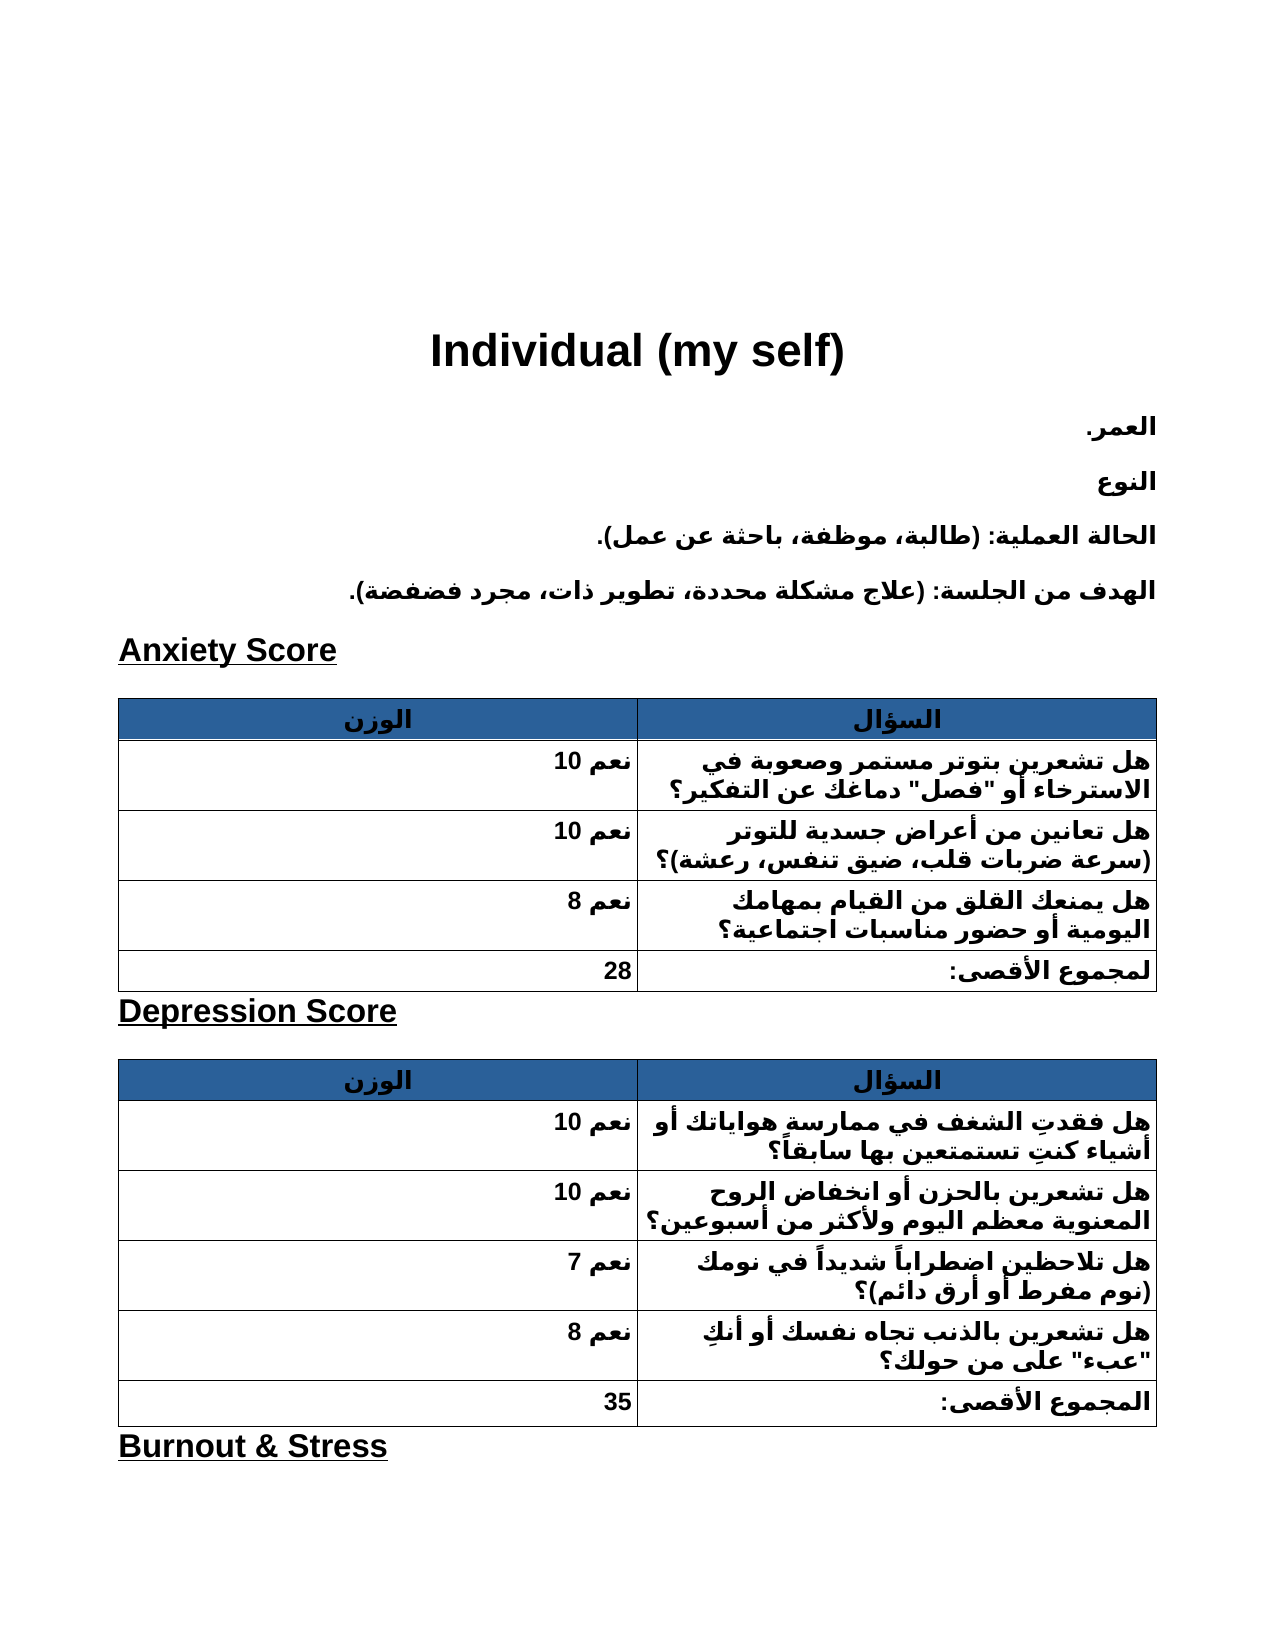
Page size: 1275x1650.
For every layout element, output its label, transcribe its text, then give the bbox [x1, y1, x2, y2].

table_cell هل تشعرين بالذنب تجاه نفسك أو أنكِ "عبء" على من حولك؟ [638, 1311, 1156, 1380]
table_header السؤال [638, 1060, 1156, 1100]
text الحالة العملية: (طالبة، موظفة، باحثة عن عمل). [118, 521, 1157, 550]
table_header الوزن [119, 699, 637, 739]
table_header السؤال [638, 699, 1156, 739]
table_cell 28 [119, 951, 637, 991]
table_cell نعم 7 [119, 1241, 637, 1310]
table_cell هل تعانين من أعراض جسدية للتوتر (سرعة ضربات قلب، ضيق تنفس، رعشة)؟ [638, 811, 1156, 879]
table_cell هل فقدتِ الشغف في ممارسة هواياتك أو أشياء كنتِ تستمتعين بها سابقاً؟ [638, 1101, 1156, 1170]
table_cell نعم 8 [119, 1311, 637, 1380]
table_header الوزن [119, 1060, 637, 1100]
text العمر. [118, 412, 1157, 441]
text الهدف من الجلسة: (علاج مشكلة محددة، تطوير ذات، مجرد فضفضة). [118, 576, 1157, 605]
text Individual (my self) [118, 323, 1157, 376]
table_cell نعم 10 [119, 1171, 637, 1240]
table_cell نعم 10 [119, 741, 637, 809]
text Anxiety Score [118, 631, 1157, 669]
table_cell المجموع الأقصى: [638, 1381, 1156, 1426]
table_cell 35 [119, 1381, 637, 1426]
text Burnout & Stress [118, 1427, 1157, 1465]
table_cell نعم 10 [119, 811, 637, 879]
table_cell نعم 8 [119, 881, 637, 949]
text Depression Score [118, 992, 1157, 1029]
table_cell هل تلاحظين اضطراباً شديداً في نومك (نوم مفرط أو أرق دائم)؟ [638, 1241, 1156, 1310]
table_cell هل تشعرين بالحزن أو انخفاض الروح المعنوية معظم اليوم ولأكثر من أسبوعين؟ [638, 1171, 1156, 1240]
table_cell هل يمنعك القلق من القيام بمهامك اليومية أو حضور مناسبات اجتماعية؟ [638, 881, 1156, 949]
table_cell هل تشعرين بتوتر مستمر وصعوبة في الاسترخاء أو "فصل" دماغك عن التفكير؟ [638, 741, 1156, 809]
table_cell لمجموع الأقصى: [638, 951, 1156, 991]
text النوع [118, 467, 1157, 495]
table_cell نعم 10 [119, 1101, 637, 1170]
